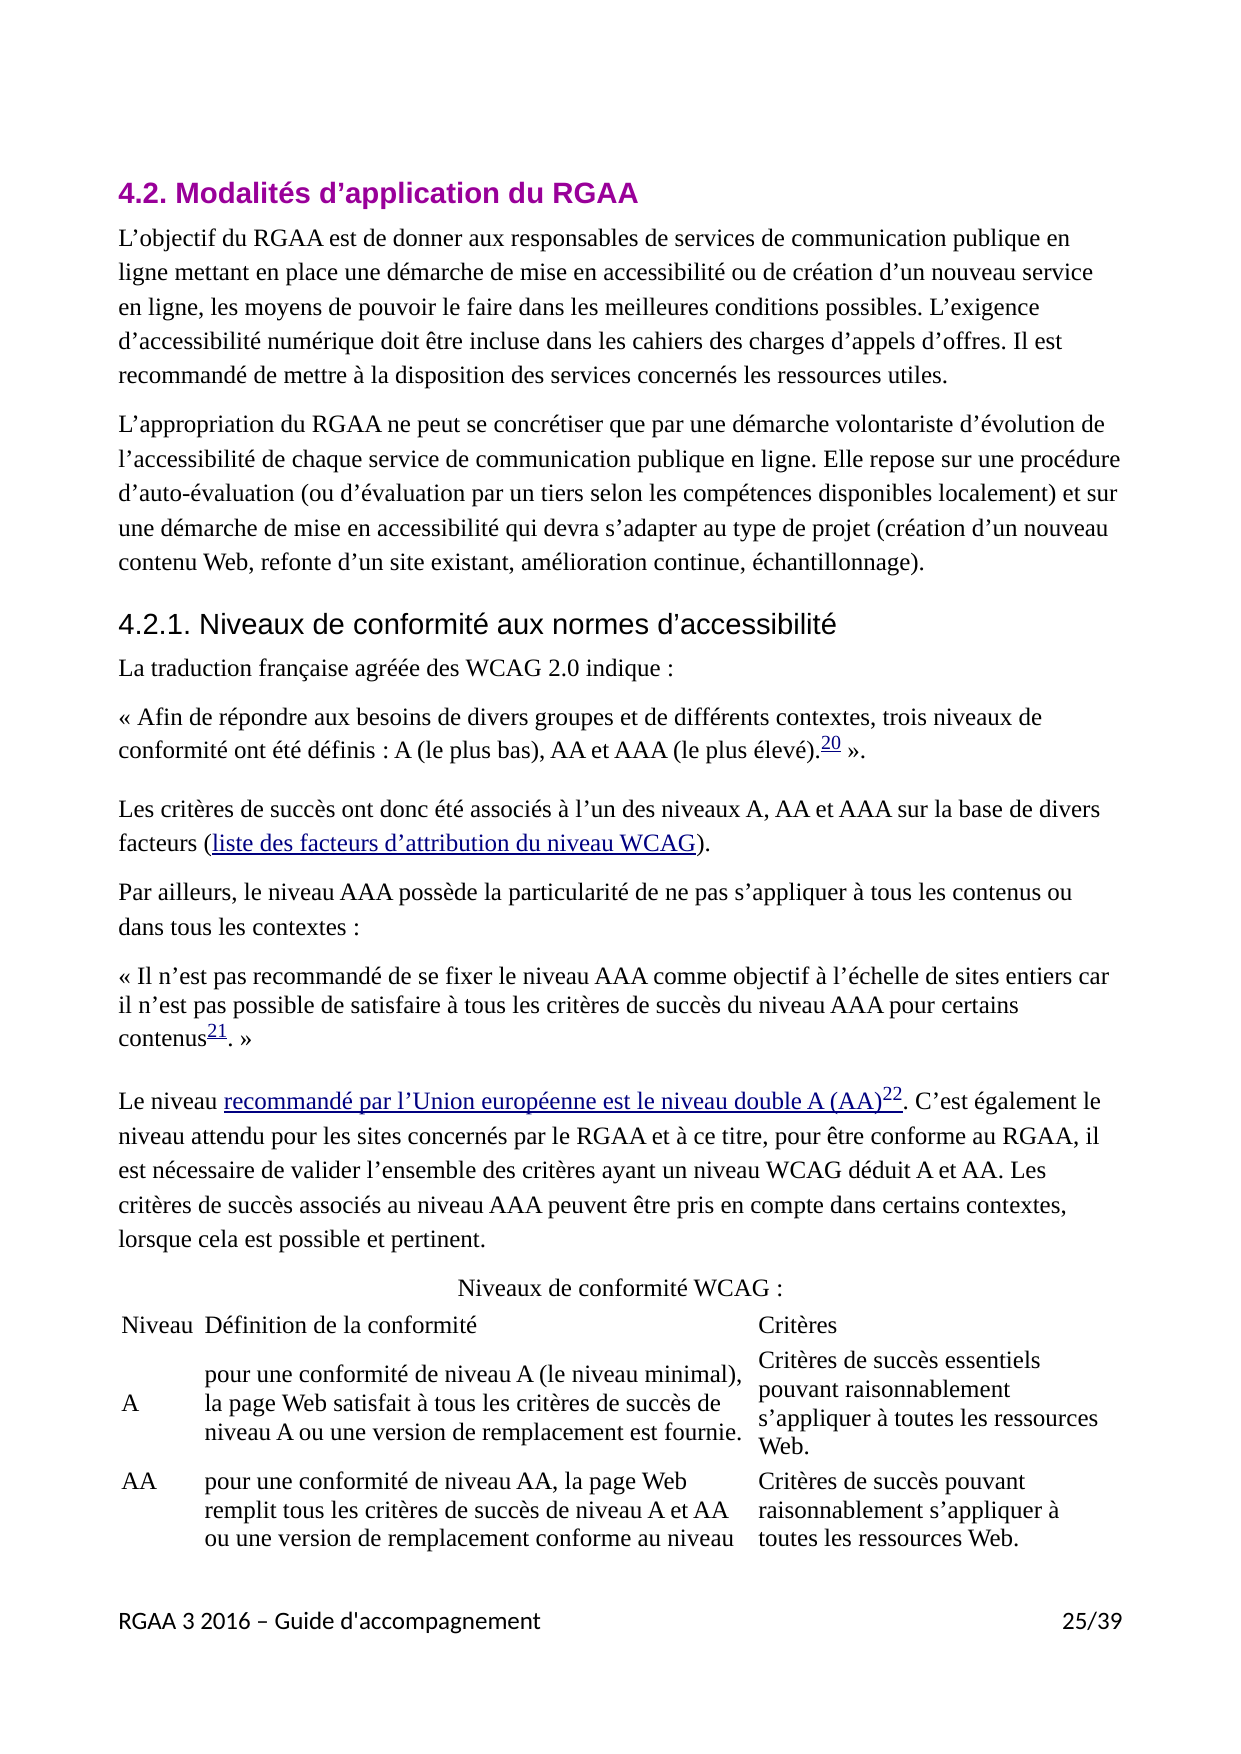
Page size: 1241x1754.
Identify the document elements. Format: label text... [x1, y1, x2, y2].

table_cell Critères de succès pouvant raisonnablement s’appliquer à toutes les ressources Web. [755, 1463, 1122, 1555]
text L’objectif du RGAA est de donner aux responsables de services de communication publique en ligne mettant en place une démarche de mise en accessibilité ou de création d’un nouveau service en ligne, les moyens de pouvoir le faire dans les meilleures conditions possibles. L’exigence d’accessibilité numérique doit être incluse dans les cahiers des charges d’appels d’offres. Il est recommandé de mettre à la disposition des services concernés les ressources utiles. [118, 223, 1122, 389]
subtitle 4.2.1. Niveaux de conformité aux normes d’accessibilité [118, 607, 1122, 641]
table_cell pour une conformité de niveau A (le niveau minimal), la page Web satisfait à tous les critères de succès de niveau A ou une version de remplacement est fournie. [201, 1342, 755, 1463]
text L’appropriation du RGAA ne peut se concrétiser que par une démarche volontariste d’évolution de l’accessibilité de chaque service de communication publique en ligne. Elle repose sur une procédure d’auto-évaluation (ou d’évaluation par un tiers selon les compétences disponibles localement) et sur une démarche de mise en accessibilité qui devra s’adapter au type de projet (création d’un nouveau contenu Web, refonte d’un site existant, amélioration continue, échantillonnage). [118, 409, 1122, 576]
text « Il n’est pas recommandé de se fixer le niveau AAA comme objectif à l’échelle de sites entiers car il n’est pas possible de satisfaire à tous les critères de succès du niveau AAA pour certains contenus21. » [118, 961, 1122, 1052]
subtitle 4.2. Modalités d’application du RGAA [118, 176, 1122, 210]
text La traduction française agréée des WCAG 2.0 indique : [118, 653, 1122, 682]
table_header Critères [755, 1308, 1122, 1342]
text Niveaux de conformité WCAG : [118, 1273, 1122, 1302]
table_header Définition de la conformité [201, 1308, 755, 1342]
table_cell Critères de succès essentiels pouvant raisonnablement s’appliquer à toutes les ressources Web. [755, 1342, 1122, 1463]
table_header Niveau [118, 1308, 201, 1342]
table_cell pour une conformité de niveau AA, la page Web remplit tous les critères de succès de niveau A et AA ou une version de remplacement conforme au niveau [201, 1463, 755, 1555]
text « Afin de répondre aux besoins de divers groupes et de différents contextes, trois niveaux de conformité ont été définis : A (le plus bas), AA et AAA (le plus élevé).20 ». [118, 702, 1122, 764]
text Le niveau recommandé par l’Union européenne est le niveau double A (AA)22. C’est également le niveau attendu pour les sites concernés par le RGAA et à ce titre, pour être conforme au RGAA, il est nécessaire de valider l’ensemble des critères ayant un niveau WCAG déduit A et AA. Les critères de succès associés au niveau AAA peuvent être pris en compte dans certains contextes, lorsque cela est possible et pertinent. [118, 1081, 1122, 1253]
text Par ailleurs, le niveau AAA possède la particularité de ne pas s’appliquer à tous les contenus ou dans tous les contextes : [118, 877, 1122, 941]
text Les critères de succès ont donc été associés à l’un des niveaux A, AA et AAA sur la base de divers facteurs (liste des facteurs d’attribution du niveau WCAG). [118, 794, 1122, 857]
table_cell AA [118, 1463, 201, 1555]
table_cell A [118, 1342, 201, 1463]
